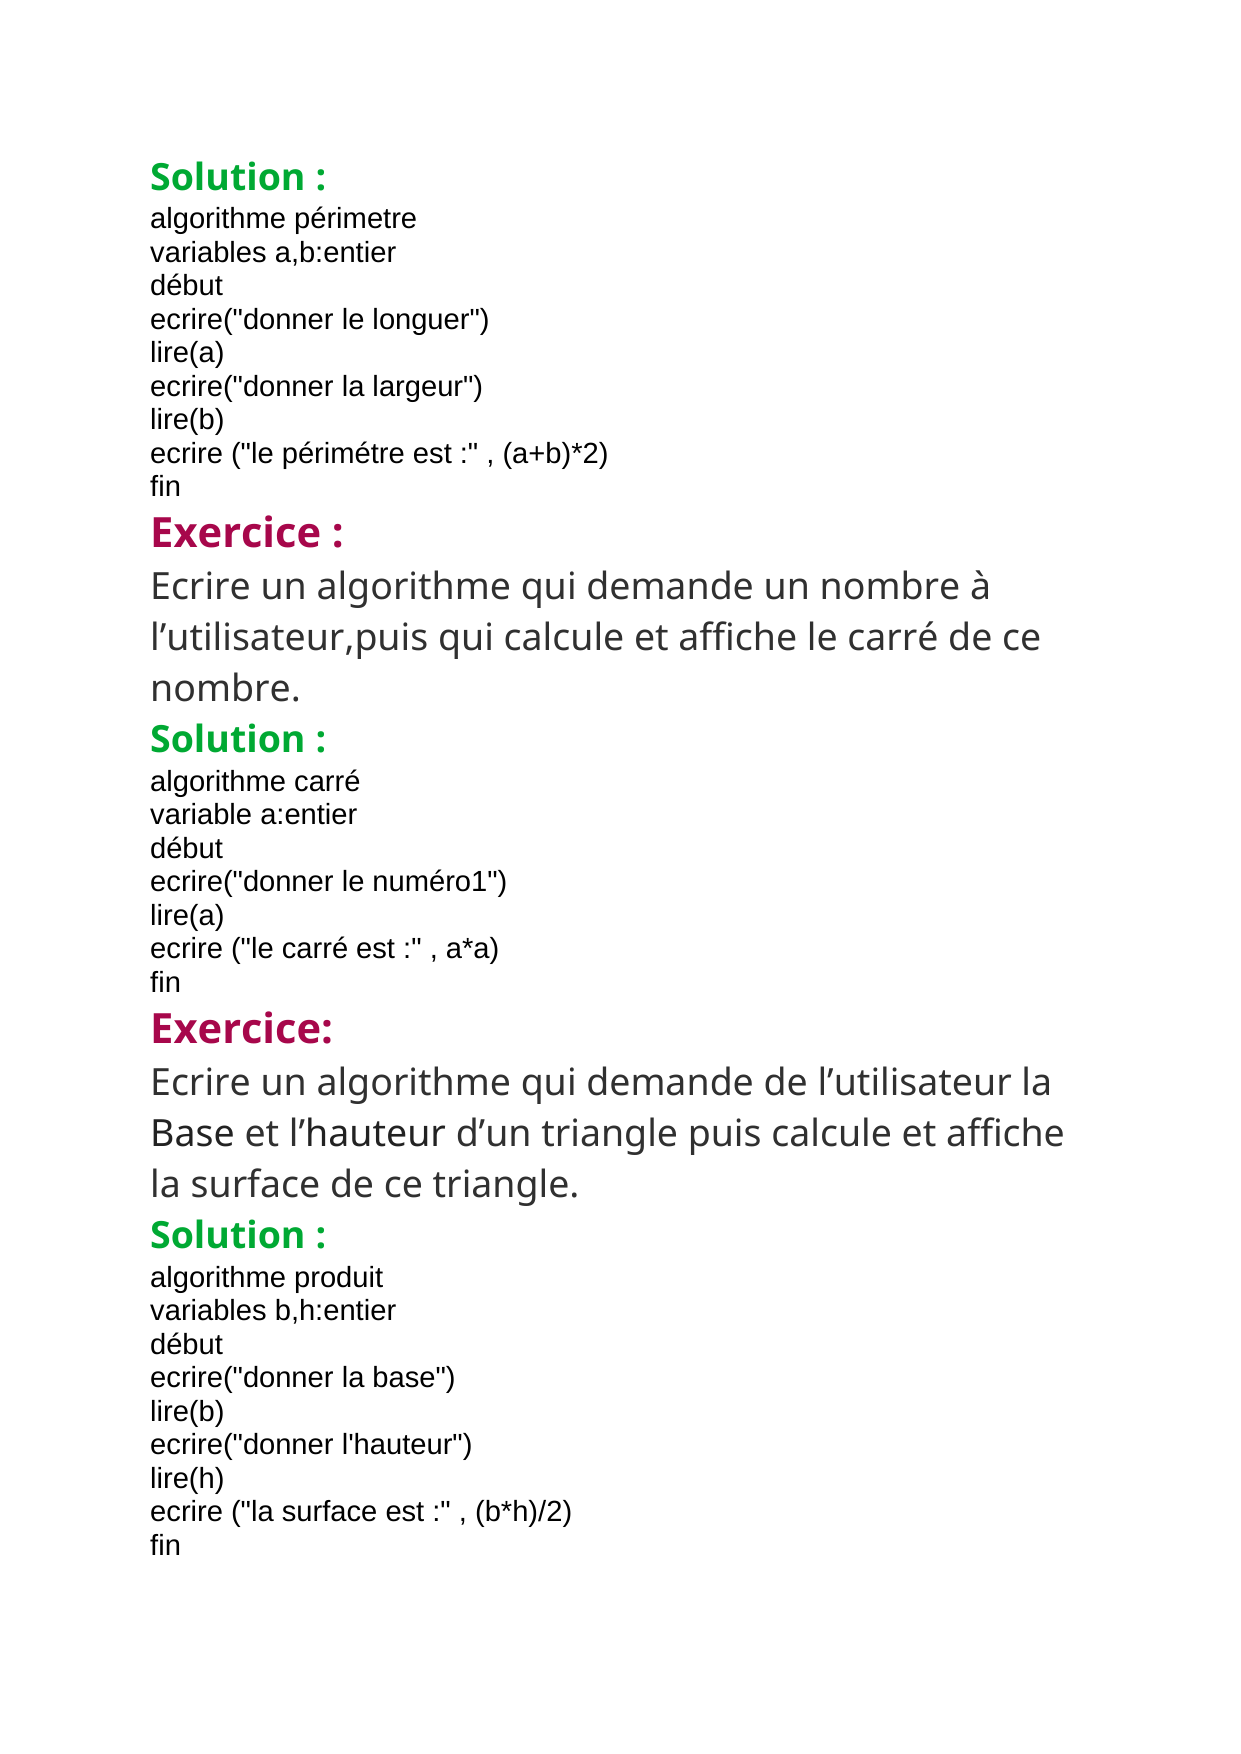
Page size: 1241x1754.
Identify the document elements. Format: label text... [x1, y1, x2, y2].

text ecrire ("le périmétre est :" , (a+b)*2) [150, 436, 1090, 469]
text ecrire("donner le longuer") [150, 302, 1090, 335]
text Exercice: [150, 999, 1090, 1055]
text Solution : [150, 1208, 1090, 1259]
text algorithme périmetre [150, 201, 1090, 234]
text variables a,b:entier [150, 234, 1090, 268]
text variables b,h:entier [150, 1293, 1090, 1327]
text ecrire("donner la largeur") [150, 369, 1090, 402]
text variable a:entier [150, 797, 1090, 831]
text Exercice : [150, 503, 1090, 560]
text lire(b) [150, 1394, 1090, 1427]
text lire(b) [150, 402, 1090, 436]
text début [150, 831, 1090, 864]
text ecrire ("le carré est :" , a*a) [150, 932, 1090, 965]
text ecrire("donner l'hauteur") [150, 1427, 1090, 1461]
text fin [150, 1528, 1090, 1561]
text ecrire ("la surface est :" , (b*h)/2) [150, 1494, 1090, 1528]
text Ecrire un algorithme qui demande un nombre à l’utilisateur,puis qui calcule et affiche le carré de ce nombre. [150, 560, 1090, 713]
text ecrire("donner le numéro1") [150, 864, 1090, 898]
text fin [150, 965, 1090, 999]
text fin [150, 469, 1090, 503]
text Solution : [150, 713, 1090, 764]
text algorithme produit [150, 1259, 1090, 1293]
text ecrire("donner la base") [150, 1360, 1090, 1394]
text Solution : [150, 150, 1090, 201]
text algorithme carré [150, 764, 1090, 797]
text lire(a) [150, 898, 1090, 932]
text lire(a) [150, 335, 1090, 369]
text début [150, 268, 1090, 302]
text Ecrire un algorithme qui demande de l’utilisateur la Base et l’hauteur d’un triangle puis calcule et affiche la surface de ce triangle. [150, 1055, 1090, 1208]
text lire(h) [150, 1461, 1090, 1494]
text début [150, 1327, 1090, 1360]
